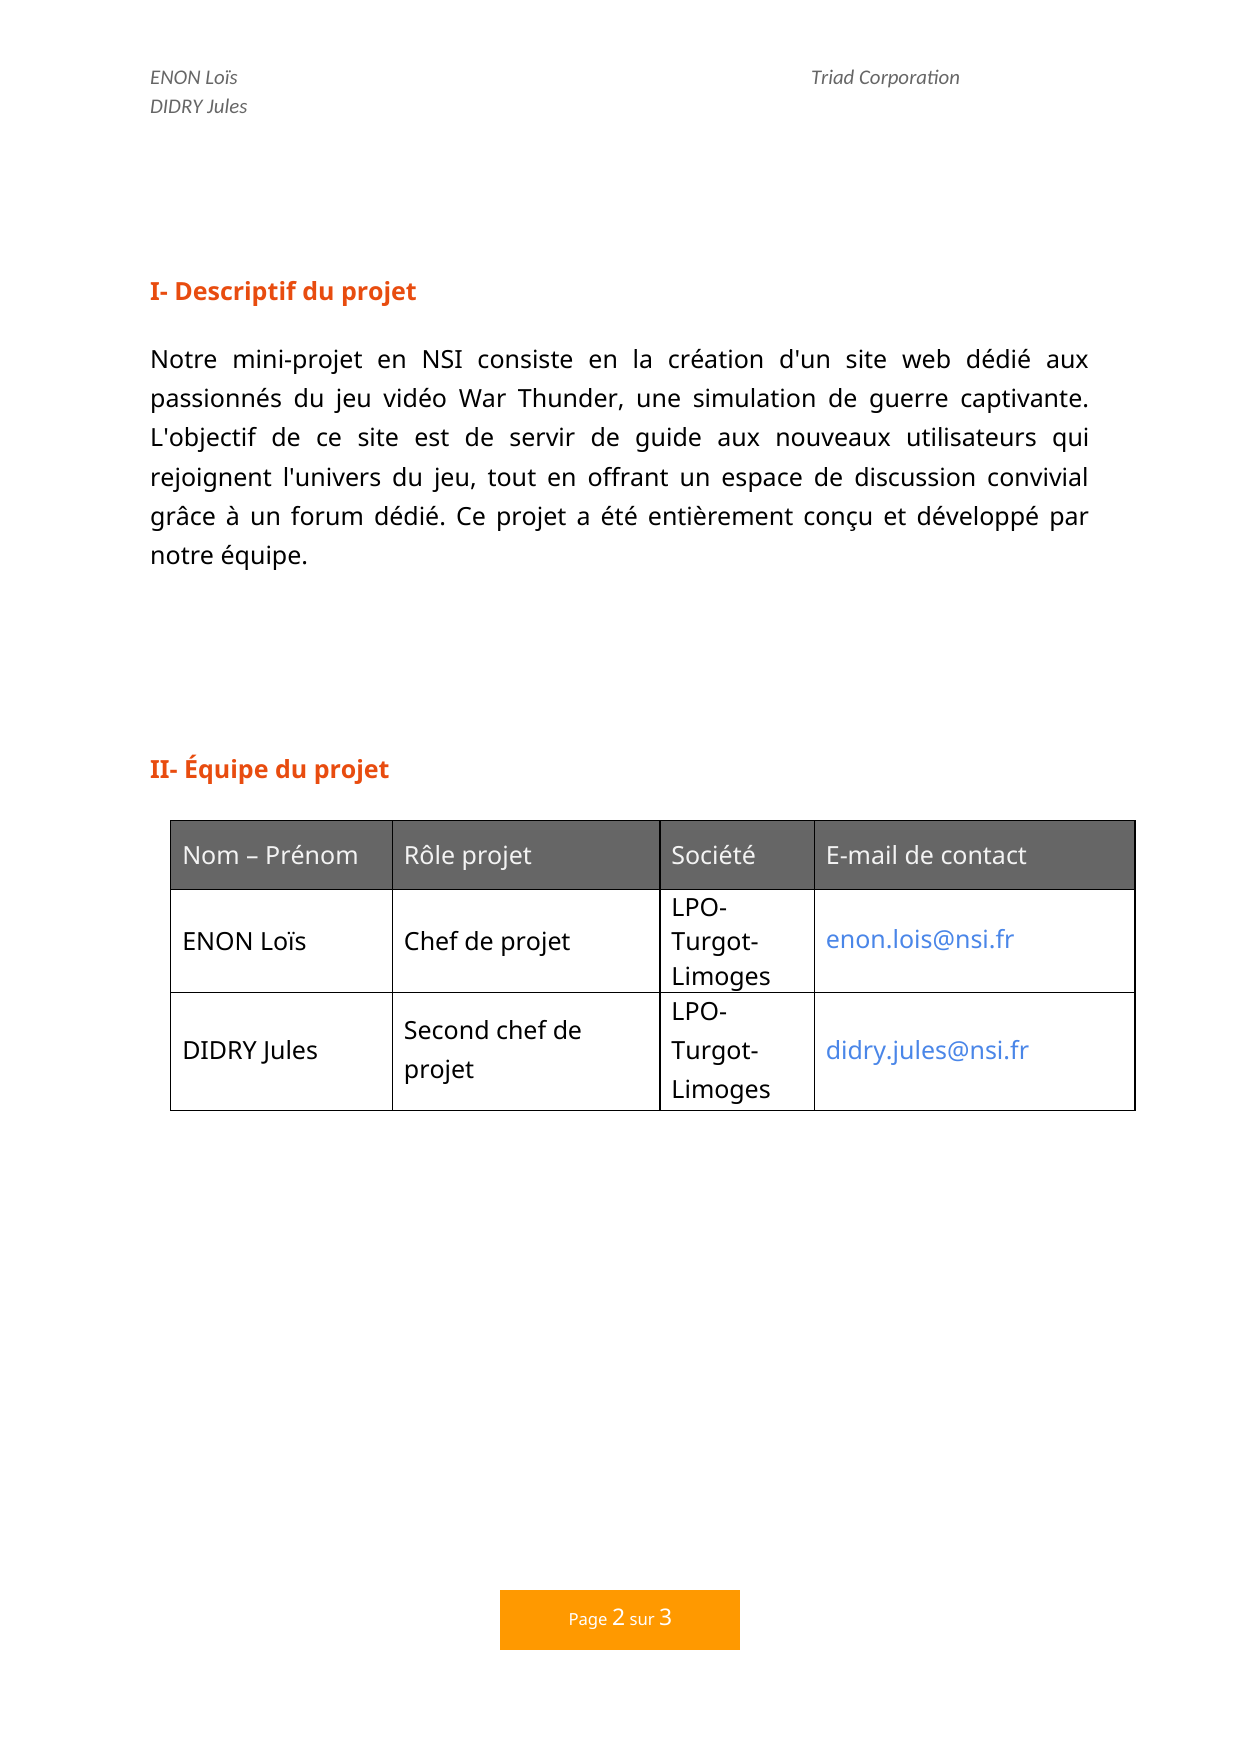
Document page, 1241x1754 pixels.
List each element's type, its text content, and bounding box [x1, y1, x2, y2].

subtitle I- Descriptif du projet [150, 273, 1090, 308]
table_header Nom – Prénom [171, 821, 392, 889]
table_header Société [661, 821, 814, 889]
table_cell Second chef de projet [393, 993, 659, 1110]
subtitle II- Équipe du projet [150, 752, 1090, 786]
text Notre mini-projet en NSI consiste en la création d'un site web dédié aux passionnés du jeu vidéo War Thunder, une simulation de guerre captivante. L'objectif de ce site est de servir de guide aux nouveaux utilisateurs qui rejoignent l'univers du jeu, tout en offrant un espace de discussion convivial grâce à un forum dédié. Ce projet a été entièrement conçu et développé par notre équipe. [150, 342, 1090, 572]
table_cell Chef de projet [393, 890, 659, 992]
table_cell ENON Loïs [171, 890, 392, 992]
table_cell enon.lois@nsi.fr [815, 890, 1134, 992]
table_cell LPO-Turgot-Limoges [661, 890, 814, 992]
table_header E-mail de contact [815, 821, 1134, 889]
table_cell didry.jules@nsi.fr [815, 993, 1134, 1110]
table_cell DIDRY Jules [171, 993, 392, 1110]
table_cell LPO-Turgot-Limoges [661, 993, 814, 1110]
table_header Rôle projet [393, 821, 659, 889]
